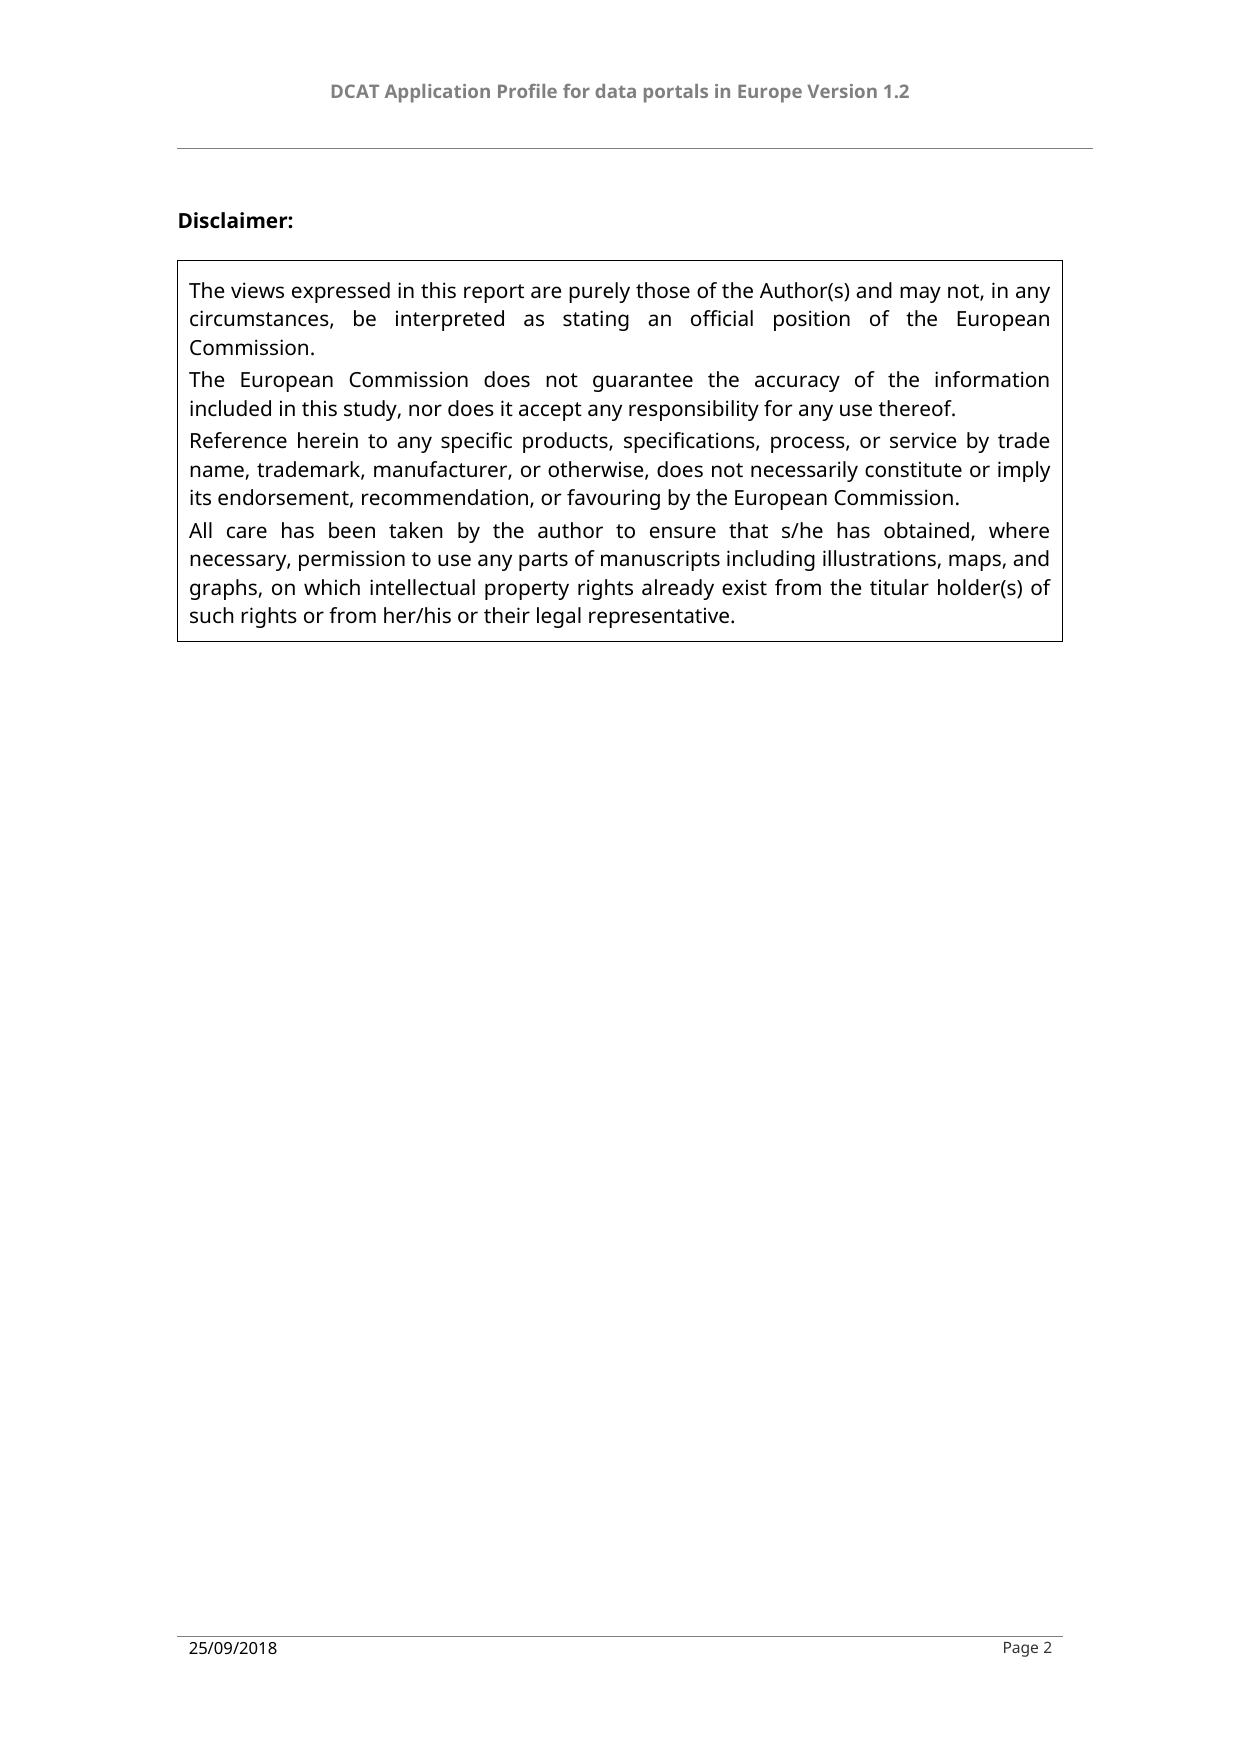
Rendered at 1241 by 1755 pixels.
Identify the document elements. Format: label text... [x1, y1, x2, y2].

text Disclaimer: [177, 206, 1063, 234]
table_header The views expressed in this report are purely those of the Author(s) and may not, in any circumstances, be interpreted as stating an official position of the European Commission. The European Commission does not guarantee the accuracy of the information included in this study, nor does it accept any responsibility for any use thereof. Reference herein to any specific products, specifications, process, or service by trade name, trademark, manufacturer, or otherwise, does not necessarily constitute or imply its endorsement, recommendation, or favouring by the European Commission. All care has been taken by the author to ensure that s/he has obtained, where necessary, permission to use any parts of manuscripts including illustrations, maps, and graphs, on which intellectual property rights already exist from the titular holder(s) of such rights or from her/his or their legal representative. [178, 261, 1062, 641]
